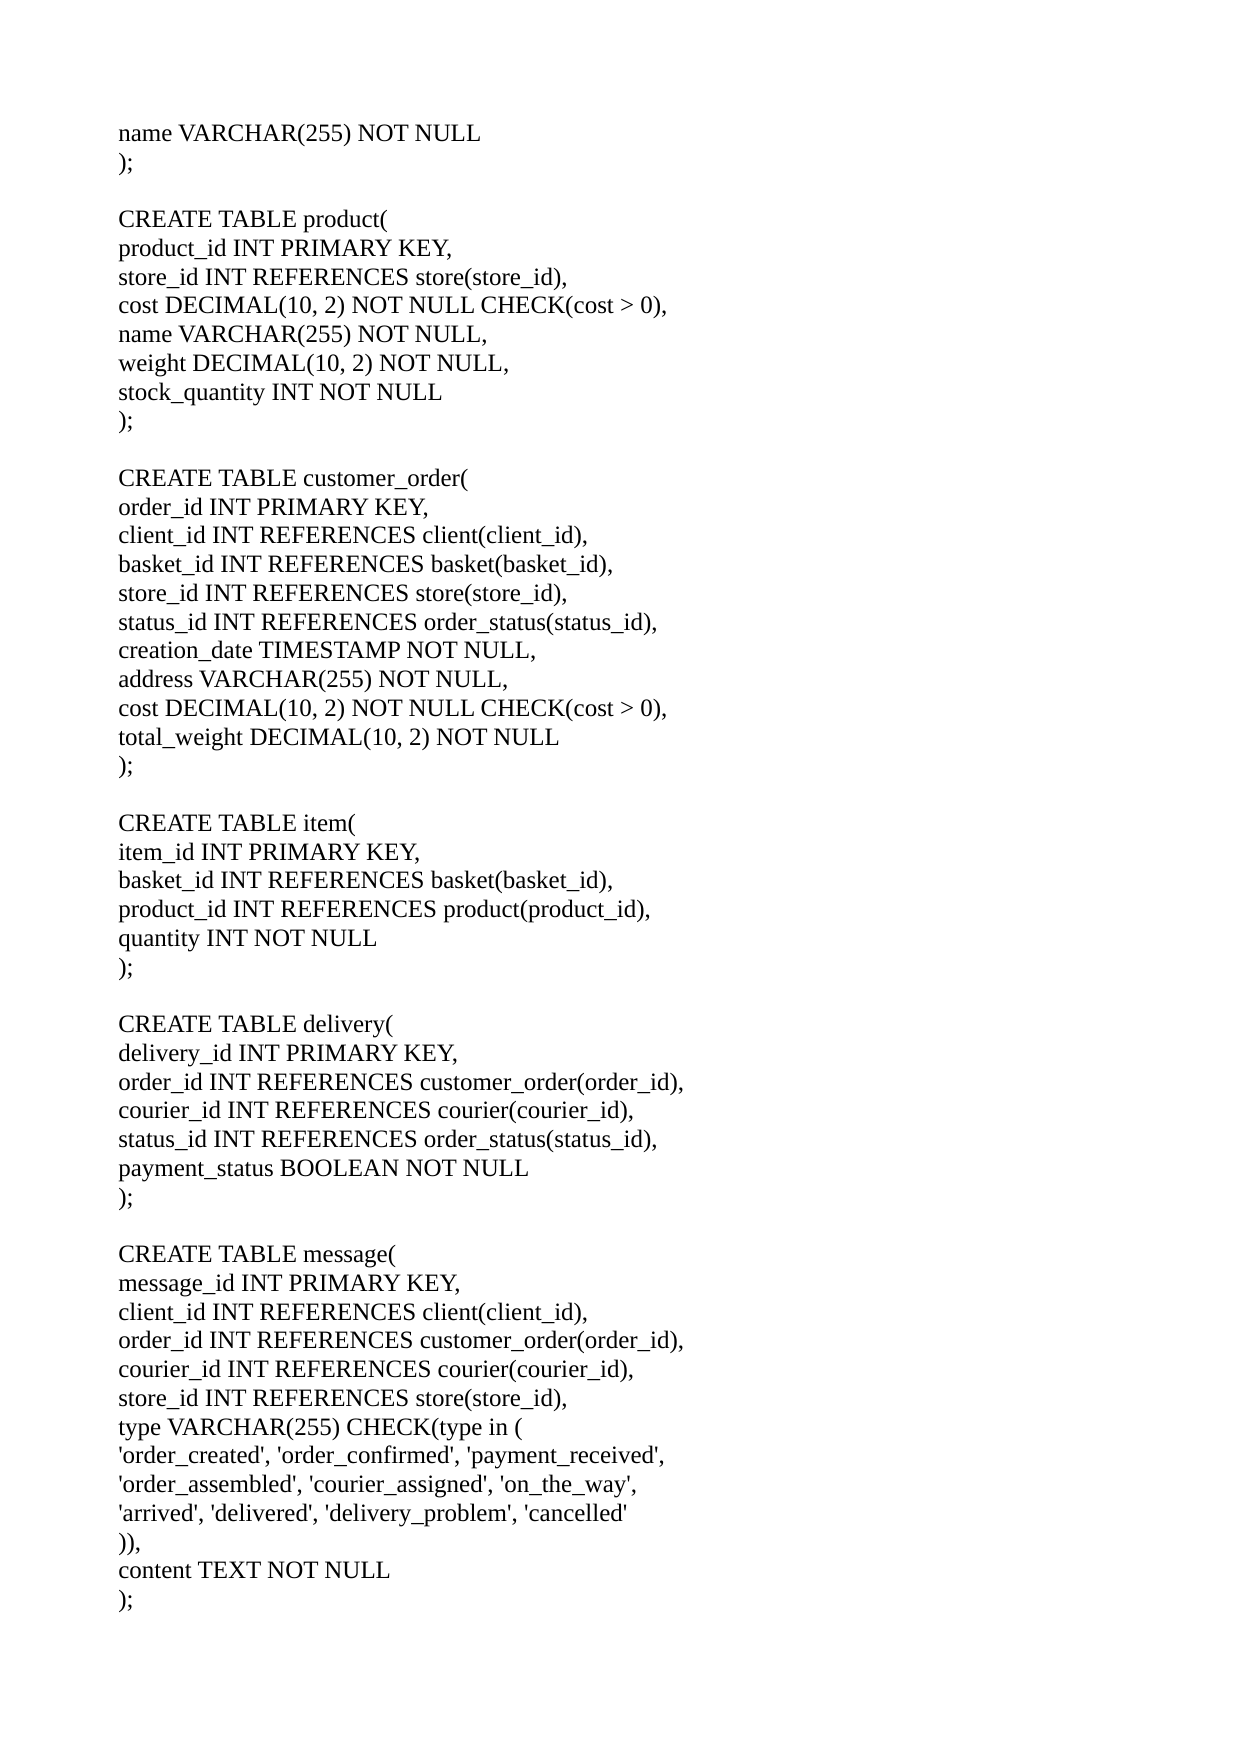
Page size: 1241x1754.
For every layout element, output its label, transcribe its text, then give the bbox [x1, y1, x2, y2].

text product_id INT REFERENCES product(product_id), [118, 894, 1122, 923]
text cost DECIMAL(10, 2) NOT NULL CHECK(cost > 0), [118, 291, 1122, 319]
text store_id INT REFERENCES store(store_id), [118, 1383, 1122, 1412]
text delivery_id INT PRIMARY KEY, [118, 1038, 1122, 1067]
text item_id INT PRIMARY KEY, [118, 837, 1122, 866]
text ); [118, 1584, 1122, 1613]
text client_id INT REFERENCES client(client_id), [118, 1297, 1122, 1326]
text ); [118, 147, 1122, 176]
text name VARCHAR(255) NOT NULL, [118, 319, 1122, 348]
text ); [118, 406, 1122, 434]
text quantity INT NOT NULL [118, 923, 1122, 952]
text 'arrived', 'delivered', 'delivery_problem', 'cancelled' [118, 1498, 1122, 1527]
text address VARCHAR(255) NOT NULL, [118, 664, 1122, 693]
text )), [118, 1527, 1122, 1556]
text 'order_assembled', 'courier_assigned', 'on_the_way', [118, 1469, 1122, 1498]
text CREATE TABLE delivery( [118, 1009, 1122, 1038]
text store_id INT REFERENCES store(store_id), [118, 262, 1122, 291]
text total_weight DECIMAL(10, 2) NOT NULL [118, 722, 1122, 751]
text content TEXT NOT NULL [118, 1556, 1122, 1584]
text CREATE TABLE customer_order( [118, 463, 1122, 492]
text client_id INT REFERENCES client(client_id), [118, 521, 1122, 549]
text message_id INT PRIMARY KEY, [118, 1268, 1122, 1297]
text order_id INT REFERENCES customer_order(order_id), [118, 1067, 1122, 1096]
text name VARCHAR(255) NOT NULL [118, 118, 1122, 147]
text status_id INT REFERENCES order_status(status_id), [118, 1124, 1122, 1153]
text ); [118, 952, 1122, 981]
text payment_status BOOLEAN NOT NULL [118, 1153, 1122, 1182]
text courier_id INT REFERENCES courier(courier_id), [118, 1096, 1122, 1124]
text type VARCHAR(255) CHECK(type in ( [118, 1412, 1122, 1441]
text CREATE TABLE product( [118, 204, 1122, 233]
text weight DECIMAL(10, 2) NOT NULL, [118, 348, 1122, 377]
text CREATE TABLE message( [118, 1239, 1122, 1268]
text basket_id INT REFERENCES basket(basket_id), [118, 549, 1122, 578]
text stock_quantity INT NOT NULL [118, 377, 1122, 406]
text order_id INT PRIMARY KEY, [118, 492, 1122, 521]
text ); [118, 751, 1122, 779]
text cost DECIMAL(10, 2) NOT NULL CHECK(cost > 0), [118, 693, 1122, 722]
text CREATE TABLE item( [118, 808, 1122, 837]
text basket_id INT REFERENCES basket(basket_id), [118, 866, 1122, 894]
text courier_id INT REFERENCES courier(courier_id), [118, 1354, 1122, 1383]
text status_id INT REFERENCES order_status(status_id), [118, 607, 1122, 636]
text ); [118, 1182, 1122, 1211]
text product_id INT PRIMARY KEY, [118, 233, 1122, 262]
text order_id INT REFERENCES customer_order(order_id), [118, 1326, 1122, 1354]
text 'order_created', 'order_confirmed', 'payment_received', [118, 1441, 1122, 1469]
text creation_date TIMESTAMP NOT NULL, [118, 636, 1122, 664]
text store_id INT REFERENCES store(store_id), [118, 578, 1122, 607]
